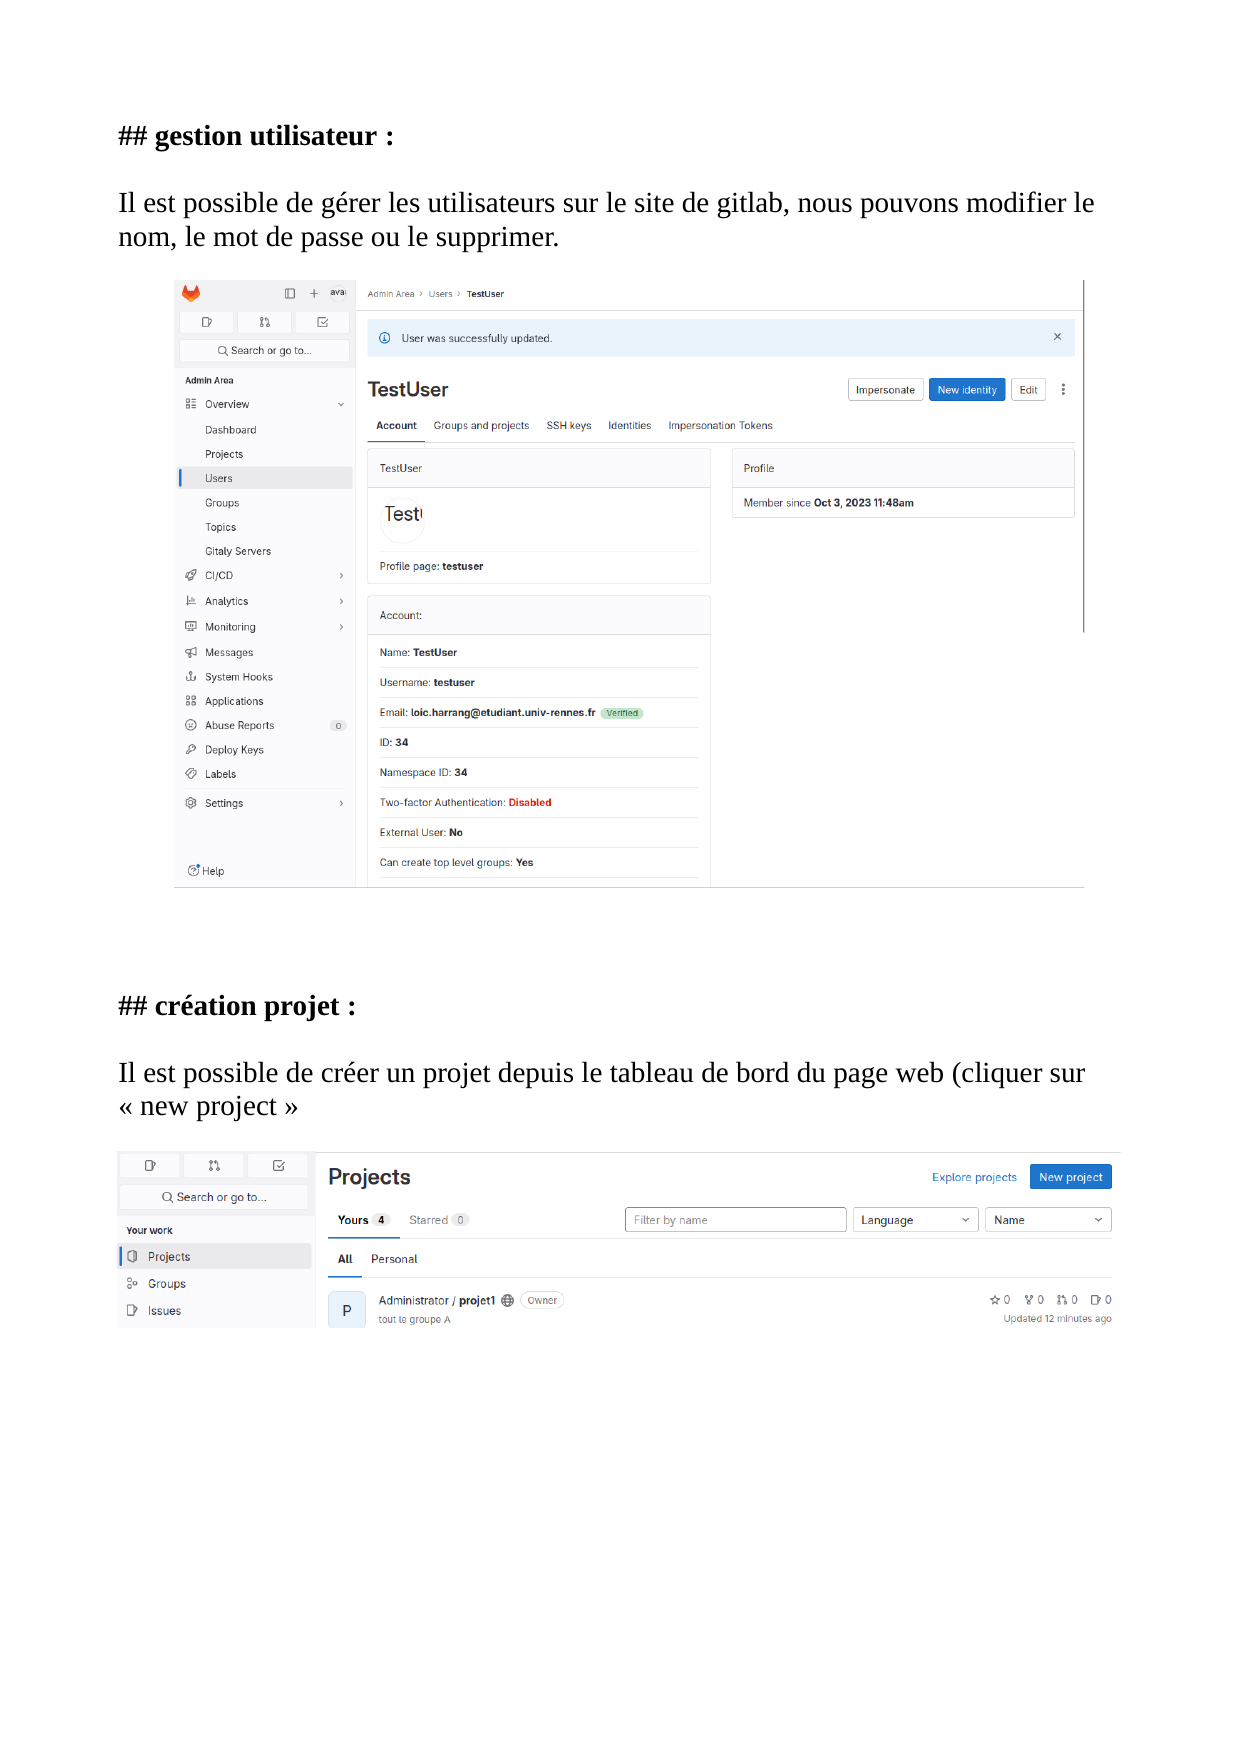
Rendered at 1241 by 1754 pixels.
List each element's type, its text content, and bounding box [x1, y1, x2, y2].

text ## création projet : [118, 988, 1122, 1021]
text Il est possible de gérer les utilisateurs sur le site de gitlab, nous pouvons modifier le nom, le mot de passe ou le supprimer. [118, 185, 1122, 252]
picture [116, 1151, 1121, 1328]
picture [174, 280, 1085, 888]
text ## gestion utilisateur : [118, 118, 1122, 152]
text Il est possible de créer un projet depuis le tableau de bord du page web (cliquer sur « new project » [118, 1055, 1122, 1122]
